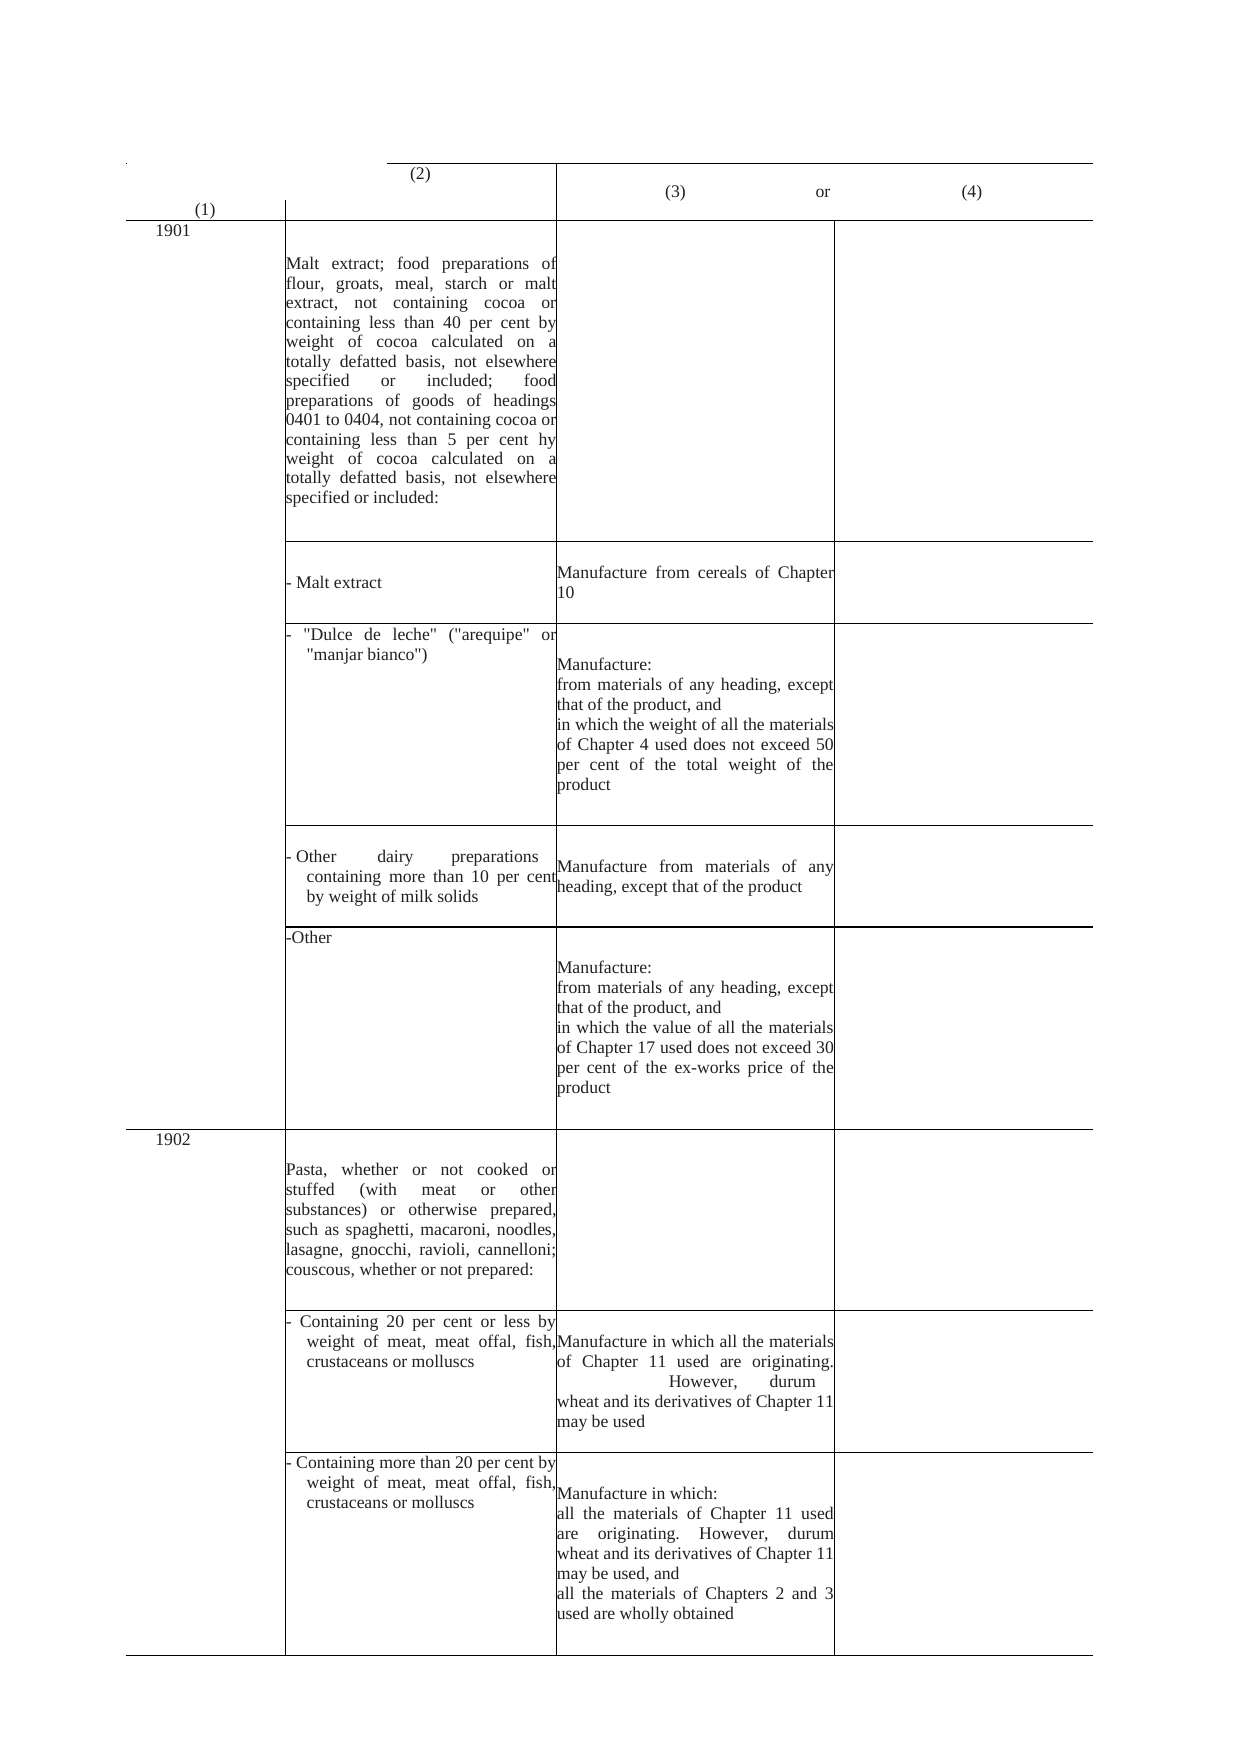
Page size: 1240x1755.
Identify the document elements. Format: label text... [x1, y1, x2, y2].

table_cell Pasta, whether or not cooked or stuffed (with meat or other substances) or otherwise prepared, such as spaghetti, macaroni, noodles, lasagne, gnocchi, ravioli, cannelloni; couscous, whether or not prepared: [286, 1130, 556, 1310]
table_header (1) [126, 164, 387, 219]
table_cell - "Dulce de leche" ("arequipe" or "manjar bianco") [286, 624, 556, 825]
table_cell Manufacture in which: all the materials of Chapter 11 used are originating. However, durum wheat and its deriva­tives of Chapter 11 may be used, and all the materials of Chapters 2 and 3 used are wholly obtained [557, 1453, 834, 1655]
table_cell [835, 221, 1093, 541]
table_cell - Containing more than 20 per cent by weight of meat, meat offal, fish, crustaceans or molluscs [286, 1453, 556, 1655]
table_cell Manufacture from materials of any heading, except that of the product [557, 826, 834, 926]
table_cell Manufacture: from materials of any heading, except that of the product, and in which the weight of all the materials of Chapter 4 used does not exceed 50 per cent of the total weight of the product [557, 624, 834, 825]
table_cell [835, 1311, 1093, 1452]
table_cell [835, 1453, 1093, 1655]
table_header (3) or (4) [557, 164, 1093, 219]
table_cell 1902 [126, 1130, 285, 1655]
table_cell Manufacture: from materials of any heading, except that of the product, and in which the value of all the materials of Chapter 17 used does not exceed 30 per cent of the ex-works price of the product [557, 928, 834, 1128]
table_cell [835, 826, 1093, 926]
table_cell [835, 542, 1093, 623]
table_cell [835, 624, 1093, 825]
table_cell -Other [286, 928, 556, 1128]
table_cell - Malt extract [286, 542, 556, 623]
table_cell - Containing 20 per cent or less by weight of meat, meat offal, fish, crustaceans or molluscs [286, 1311, 556, 1452]
table_cell Malt extract; food preparations of flour, groats, meal, starch or malt extract, not containing cocoa or containing less than 40 per cent by weight of cocoa calculated on a totally defatted basis, not elsewhere specified or included; food preparations of goods of headings 0401 to 0404, not containing cocoa or containing less than 5 per cent hy weight of cocoa calculated on a totally defatted basis, not elsewhere specified or included: [286, 221, 556, 541]
table_cell [557, 221, 834, 541]
table_cell [557, 1130, 834, 1310]
table_header (2) [286, 164, 556, 219]
table_cell 1901 [126, 221, 285, 1128]
table_cell [835, 1130, 1093, 1310]
table_cell [835, 928, 1093, 1128]
table_cell Manufacture from cereals of Chapter 10 [557, 542, 834, 623]
table_cell Manufacture in which all the materials of Chapter 11 used are originating. However, durum wheat and its derivatives of Chapter 11 may be used [557, 1311, 834, 1452]
table_cell - Other dairy preparations containing more than 10 per cent by weight of milk solids [286, 826, 556, 926]
